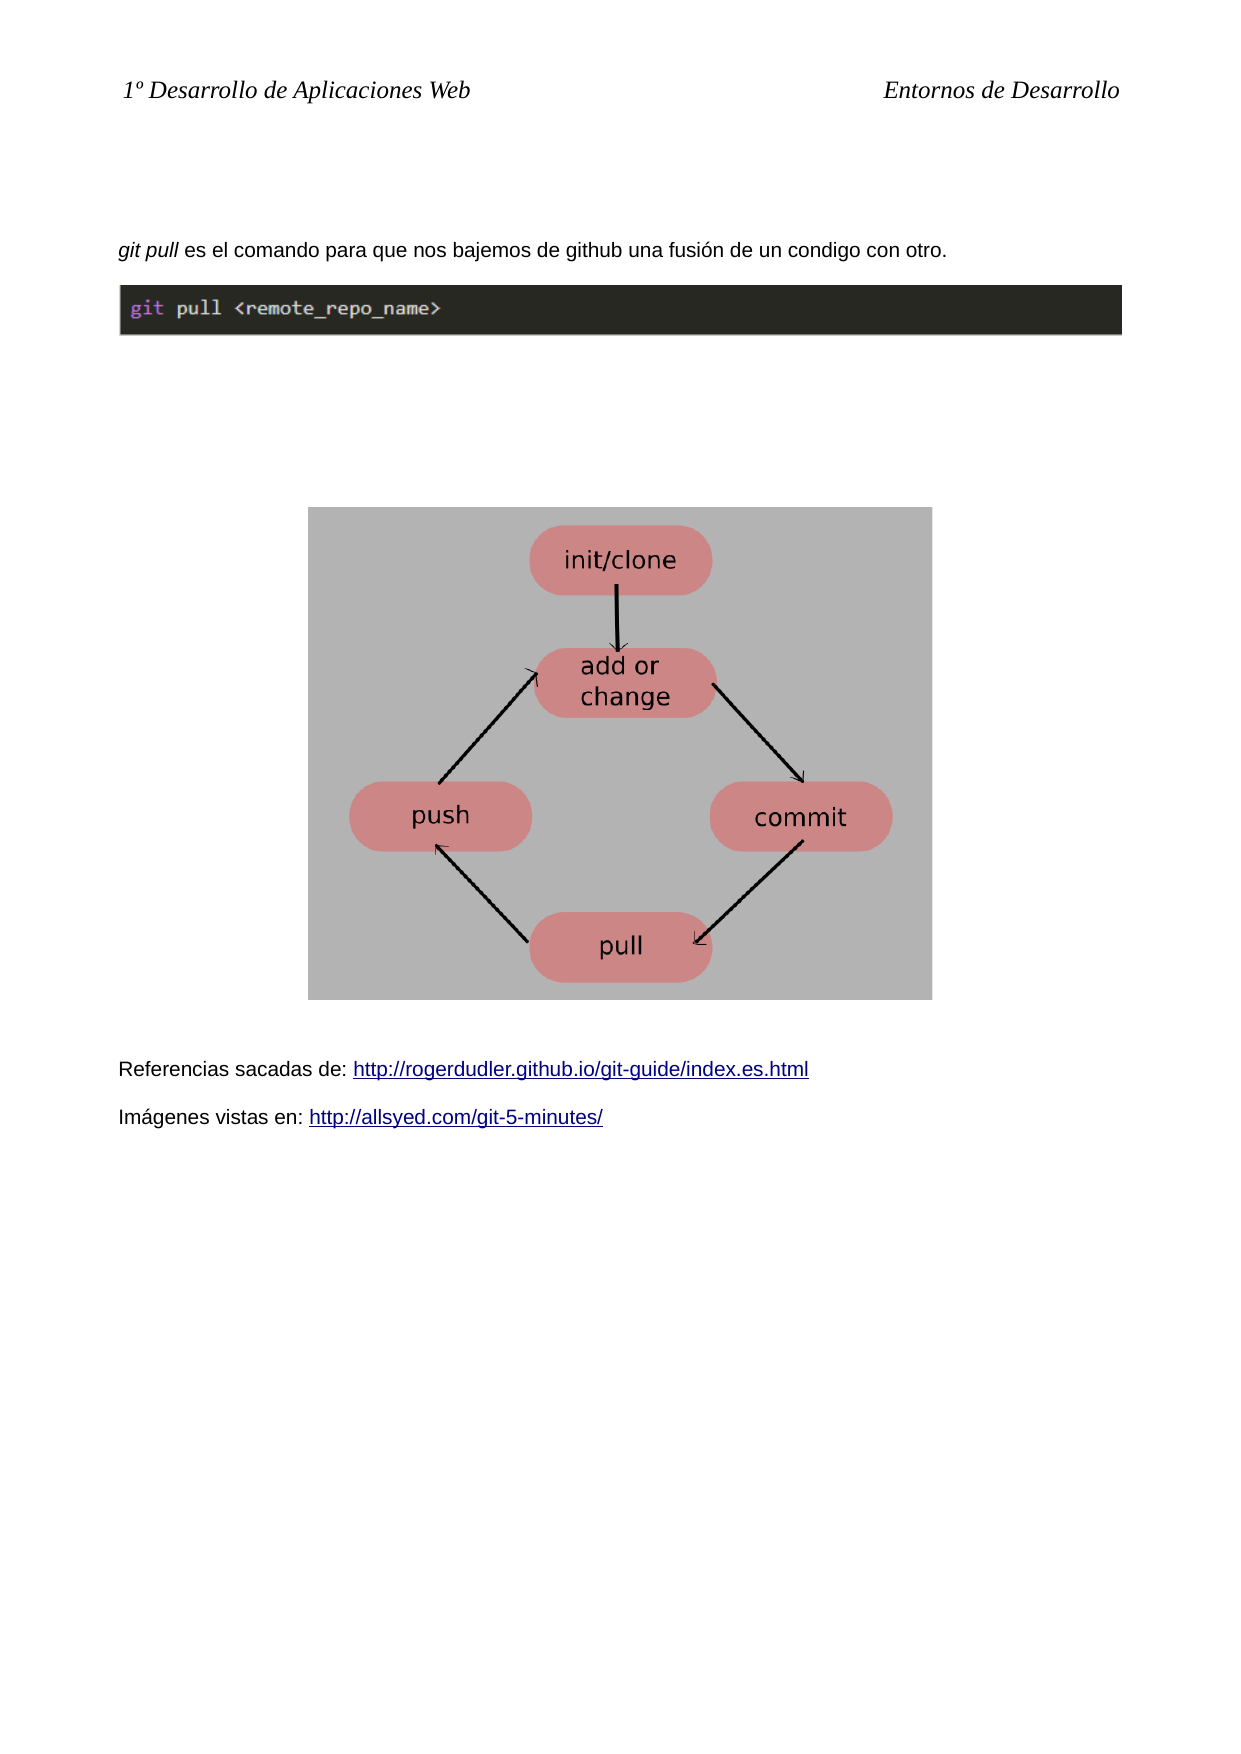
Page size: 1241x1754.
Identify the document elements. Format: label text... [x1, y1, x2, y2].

text Referencias sacadas de: http://rogerdudler.github.io/git-guide/index.es.html [118, 1057, 1122, 1081]
text Imágenes vistas en: http://allsyed.com/git-5-minutes/ [118, 1105, 1122, 1129]
text git pull es el comando para que nos bajemos de github una fusión de un condigo con otro. [118, 238, 1122, 262]
